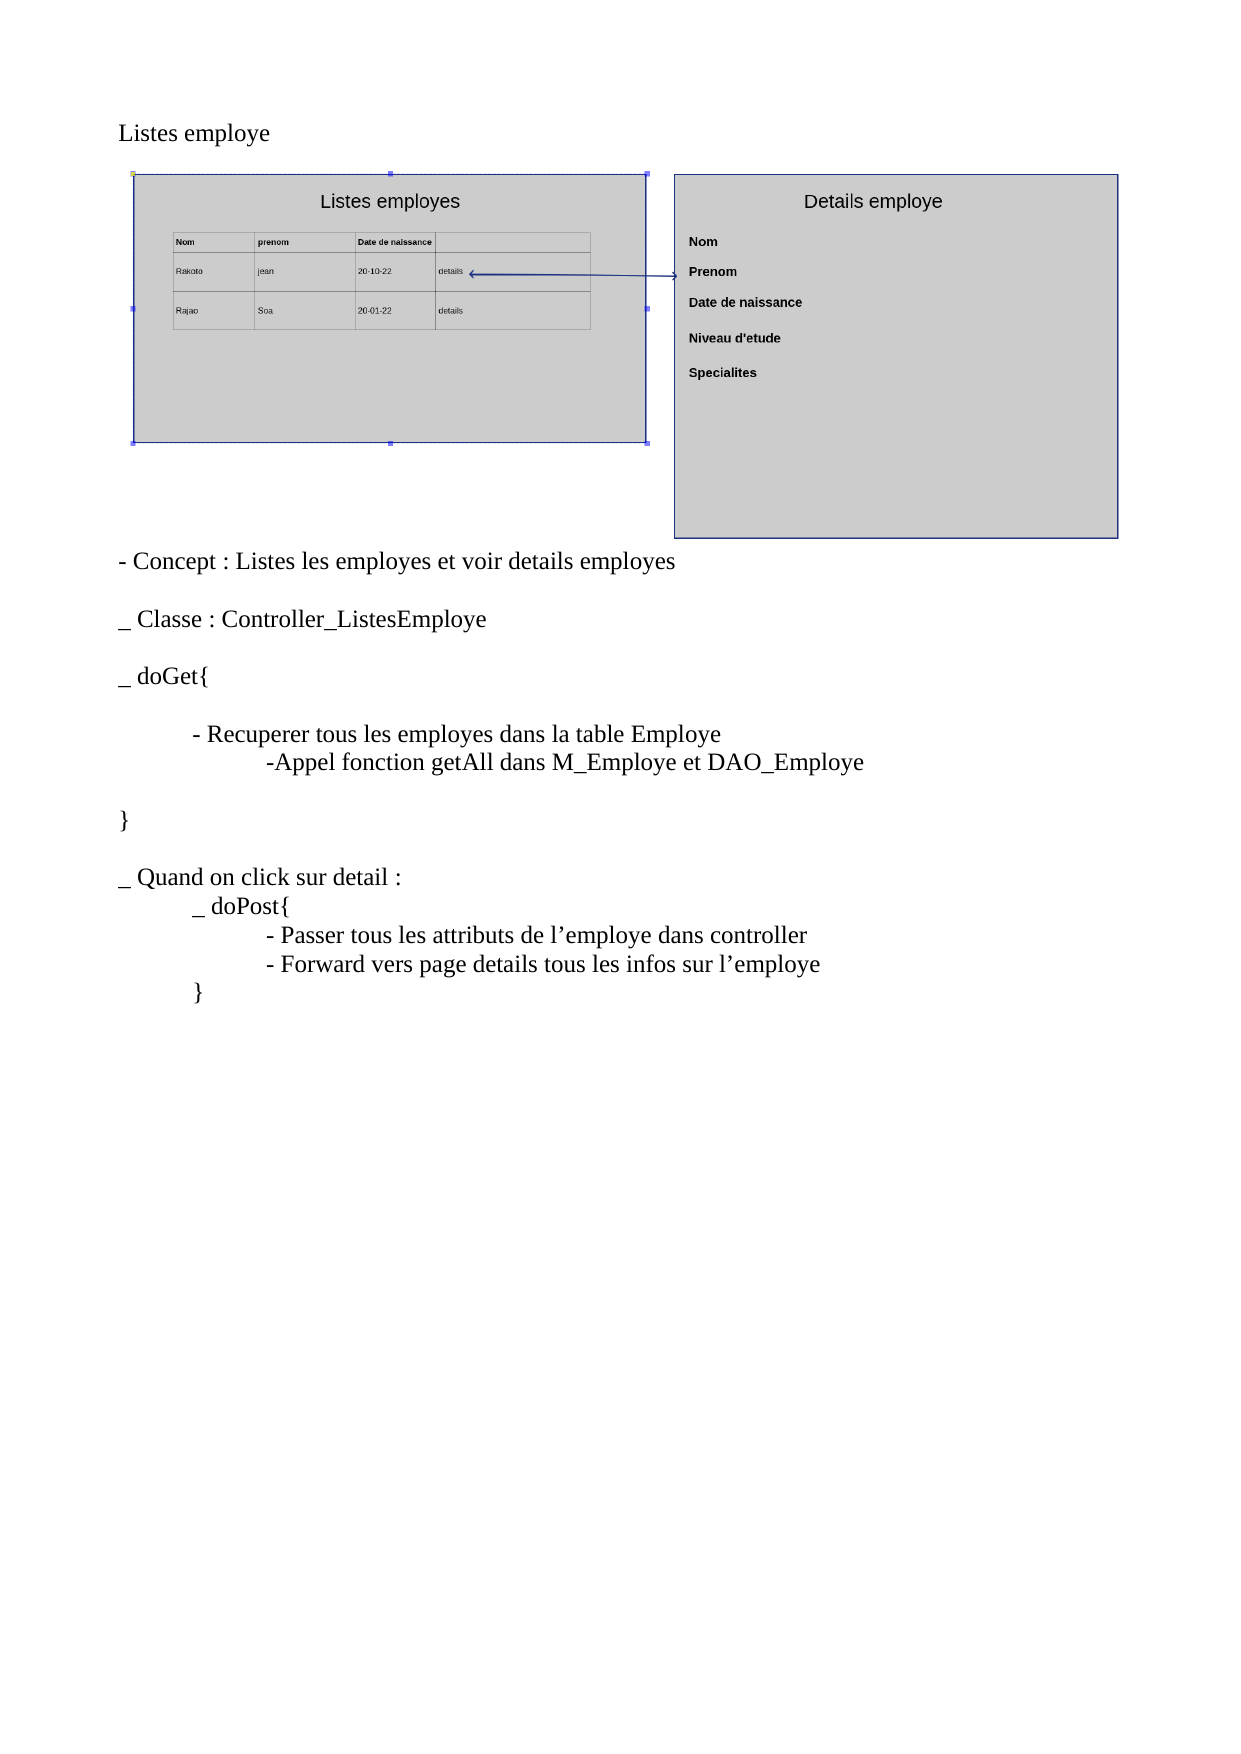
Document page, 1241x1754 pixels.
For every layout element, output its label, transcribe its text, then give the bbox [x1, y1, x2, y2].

text -Appel fonction getAll dans M_Employe et DAO_Employe [118, 747, 1122, 776]
text _ Classe : Controller_ListesEmploye [118, 604, 1122, 632]
text _ doPost{ [118, 891, 1122, 920]
text _ doGet{ [118, 661, 1122, 690]
text } [118, 977, 1122, 1006]
text Listes employe [118, 118, 1122, 147]
picture [121, 167, 1126, 547]
text } [118, 805, 1122, 834]
text _ Quand on click sur detail : [118, 862, 1122, 891]
text - Concept : Listes les employes et voir details employes [118, 147, 1122, 575]
text - Recuperer tous les employes dans la table Employe [118, 719, 1122, 747]
text - Forward vers page details tous les infos sur l’employe [118, 949, 1122, 977]
text - Passer tous les attributs de l’employe dans controller [118, 920, 1122, 949]
